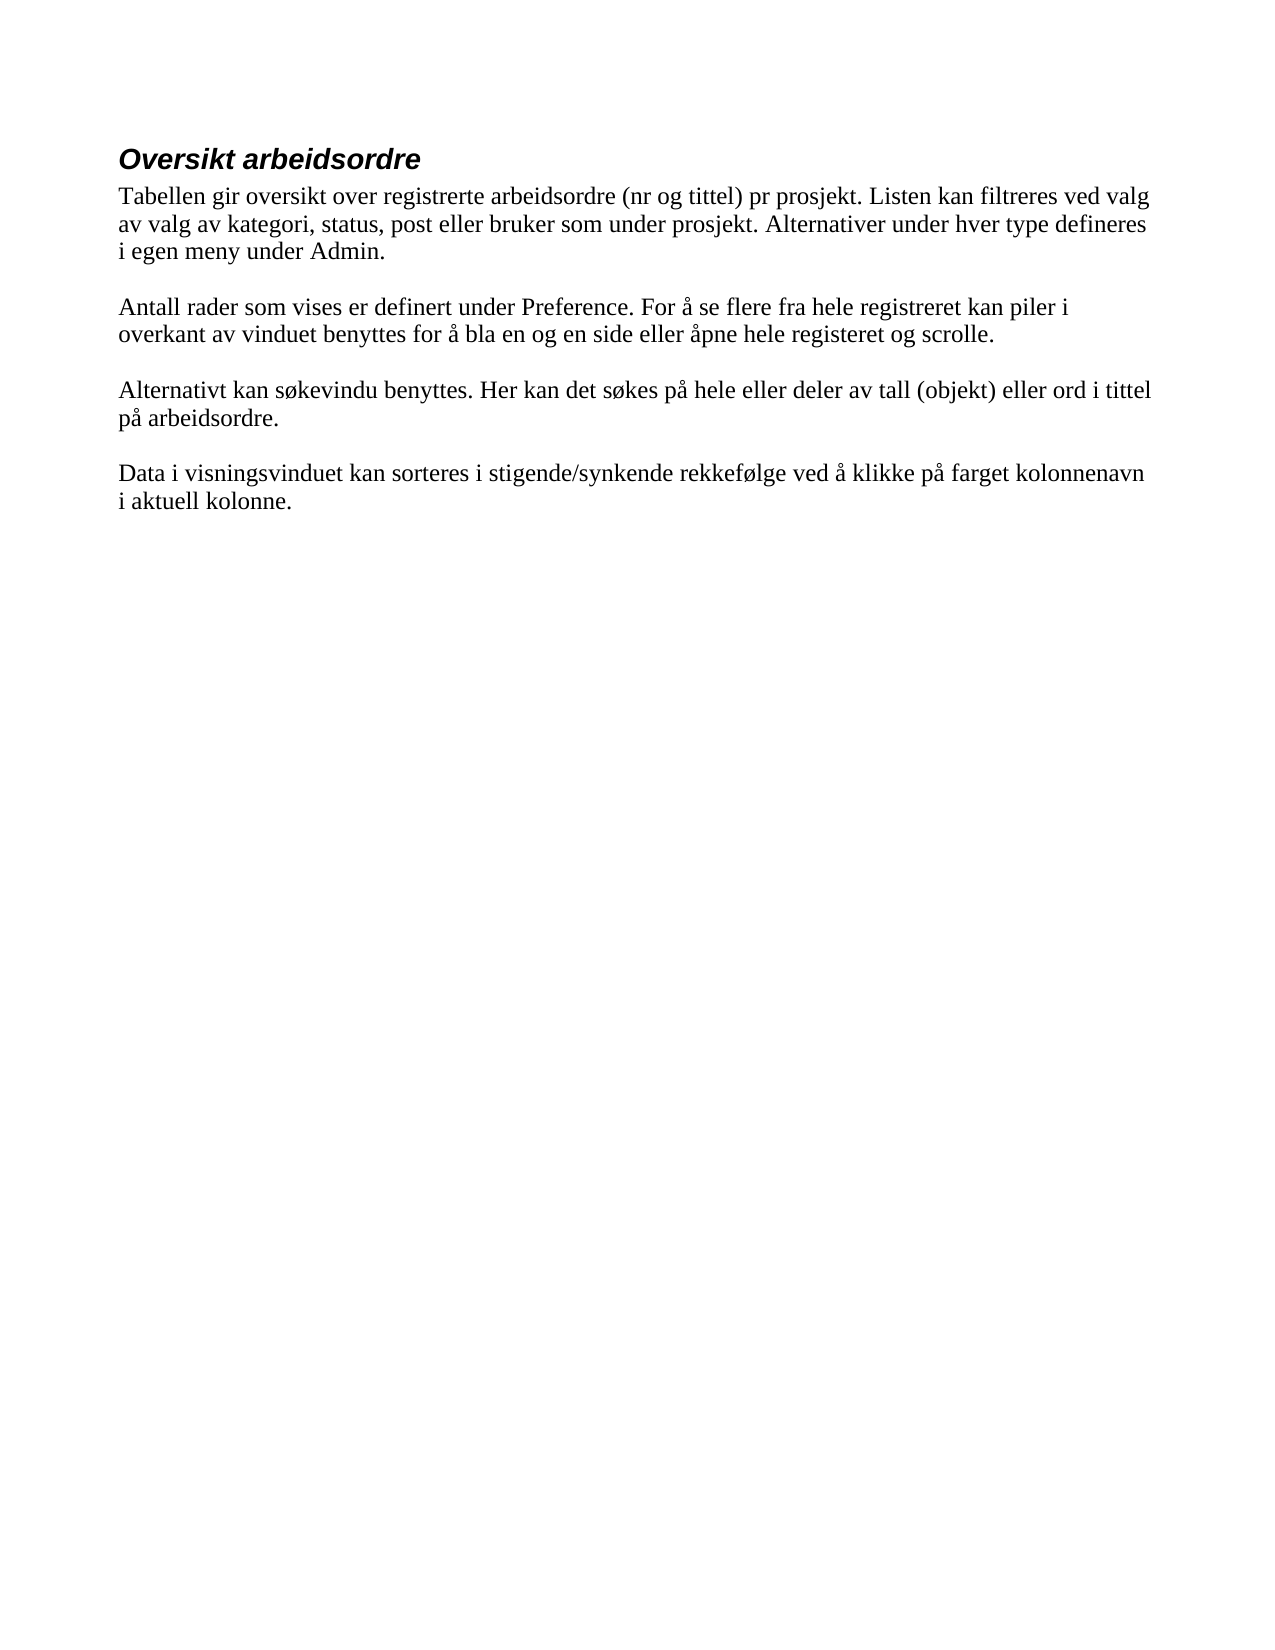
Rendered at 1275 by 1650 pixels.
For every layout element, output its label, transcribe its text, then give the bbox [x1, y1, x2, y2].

text Data i visningsvinduet kan sorteres i stigende/synkende rekkefølge ved å klikke på farget kolonnenavn i aktuell kolonne. [118, 459, 1157, 514]
subtitle Oversikt arbeidsordre [118, 143, 1157, 176]
text Alternativt kan søkevindu benyttes. Her kan det søkes på hele eller deler av tall (objekt) eller ord i tittel på arbeidsordre. [118, 376, 1157, 431]
text Tabellen gir oversikt over registrerte arbeidsordre (nr og tittel) pr prosjekt. Listen kan filtreres ved valg av valg av kategori, status, post eller bruker som under prosjekt. Alternativer under hver type defineres i egen meny under Admin. [118, 182, 1157, 265]
text Antall rader som vises er definert under Preference. For å se flere fra hele registreret kan piler i overkant av vinduet benyttes for å bla en og en side eller åpne hele registeret og scrolle. [118, 293, 1157, 348]
